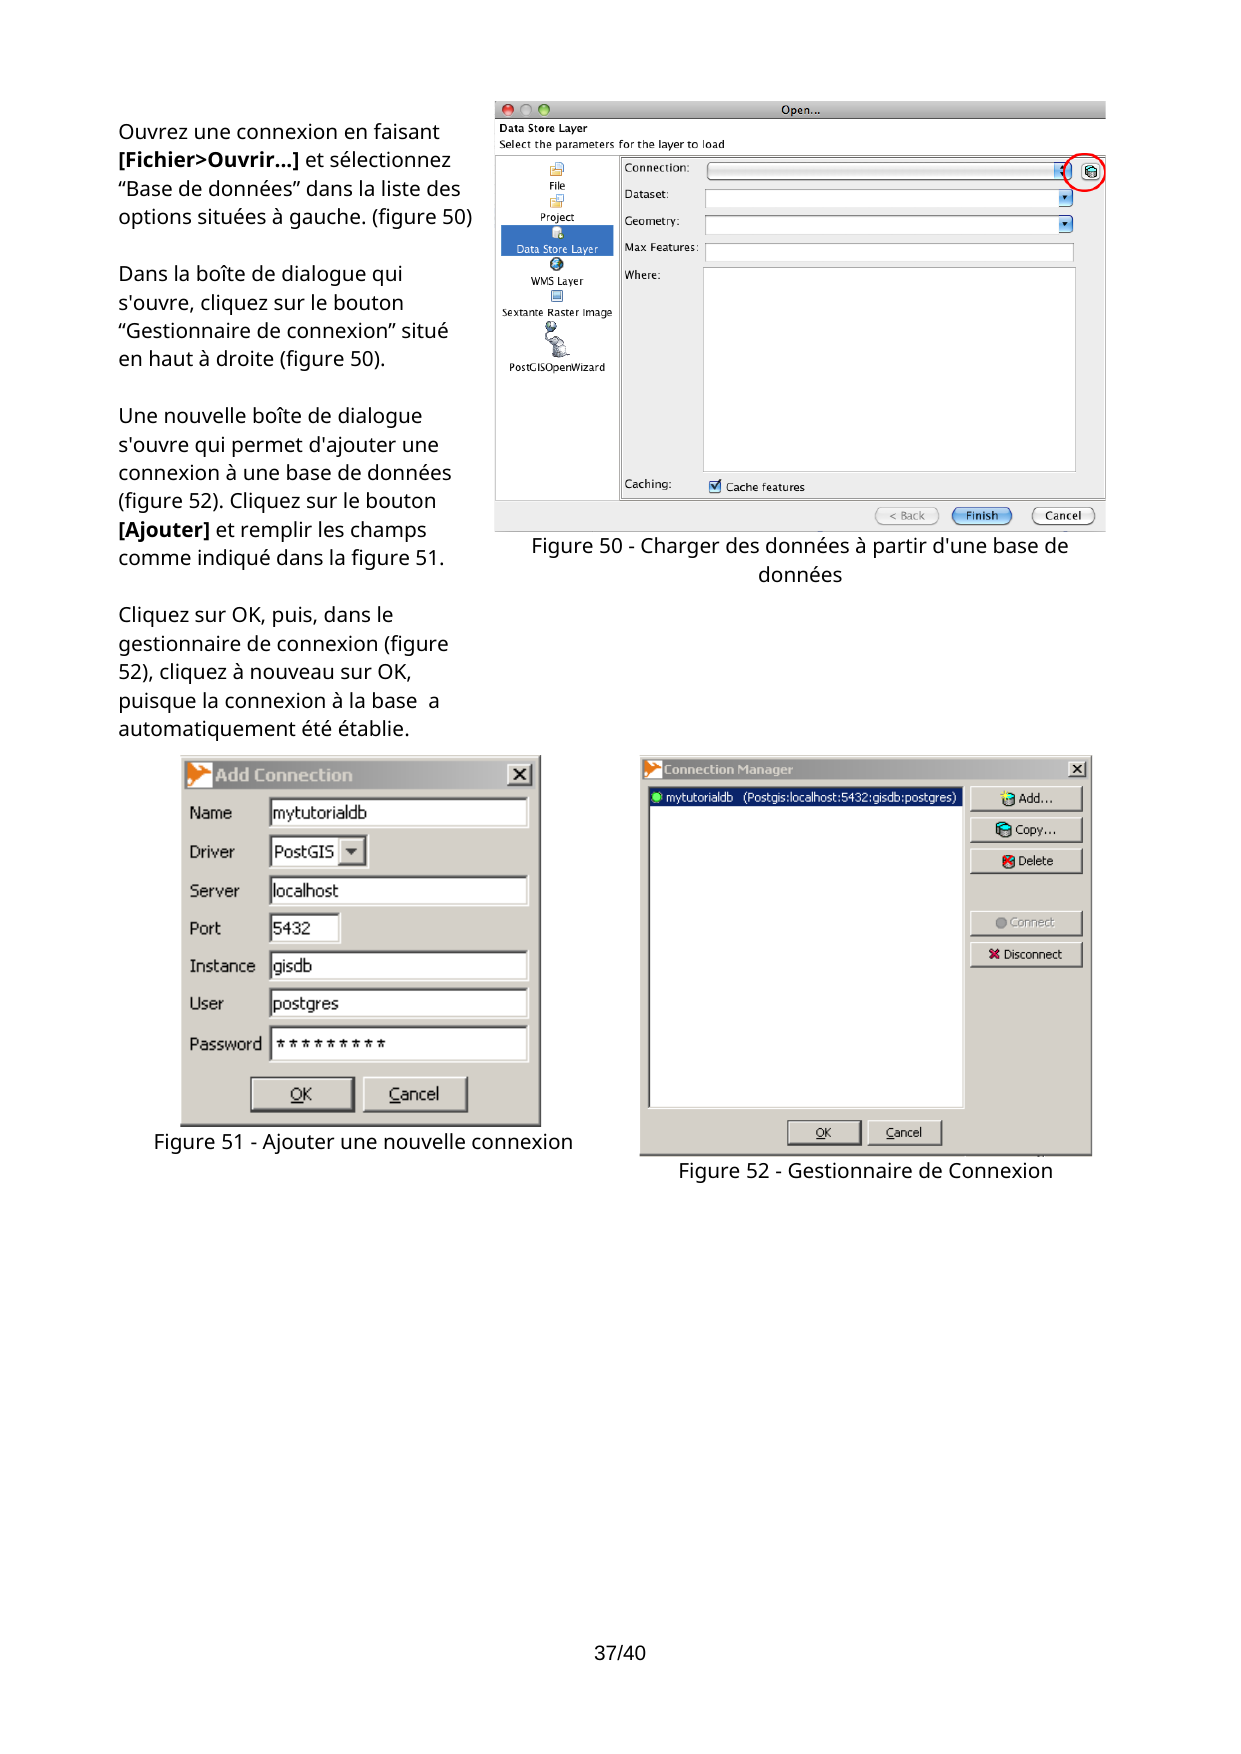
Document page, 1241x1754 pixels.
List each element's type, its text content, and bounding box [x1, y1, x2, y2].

picture [494, 101, 1106, 532]
table_header Ouvrez une connexion en faisant [Fichier>Ouvrir...] et sélectionnez “Base de données” dans la liste des options situées à gauche. (figure 50) Dans la boîte de dialogue qui s'ouvre, cliquez sur le bouton “Gestionnaire de connexion” situé en haut à droite (figure 50). Une nouvelle boîte de dialogue s'ouvre qui permet d'ajouter une connexion à une base de données (figure 52). Cliquez sur le bouton [Ajouter] et remplir les champs comme indiqué dans la figure 51. Cliquez sur OK, puis, dans le gestionnaire de connexion (figure 52), cliquez à nouveau sur OK, puisque la connexion à la base a automatiquement été établie. [118, 89, 477, 743]
table_header [118, 743, 609, 1174]
table_header [478, 89, 1123, 743]
table_header [118, 1175, 609, 1208]
picture [180, 755, 542, 1127]
table_header [609, 743, 1123, 1208]
picture [639, 755, 1093, 1157]
